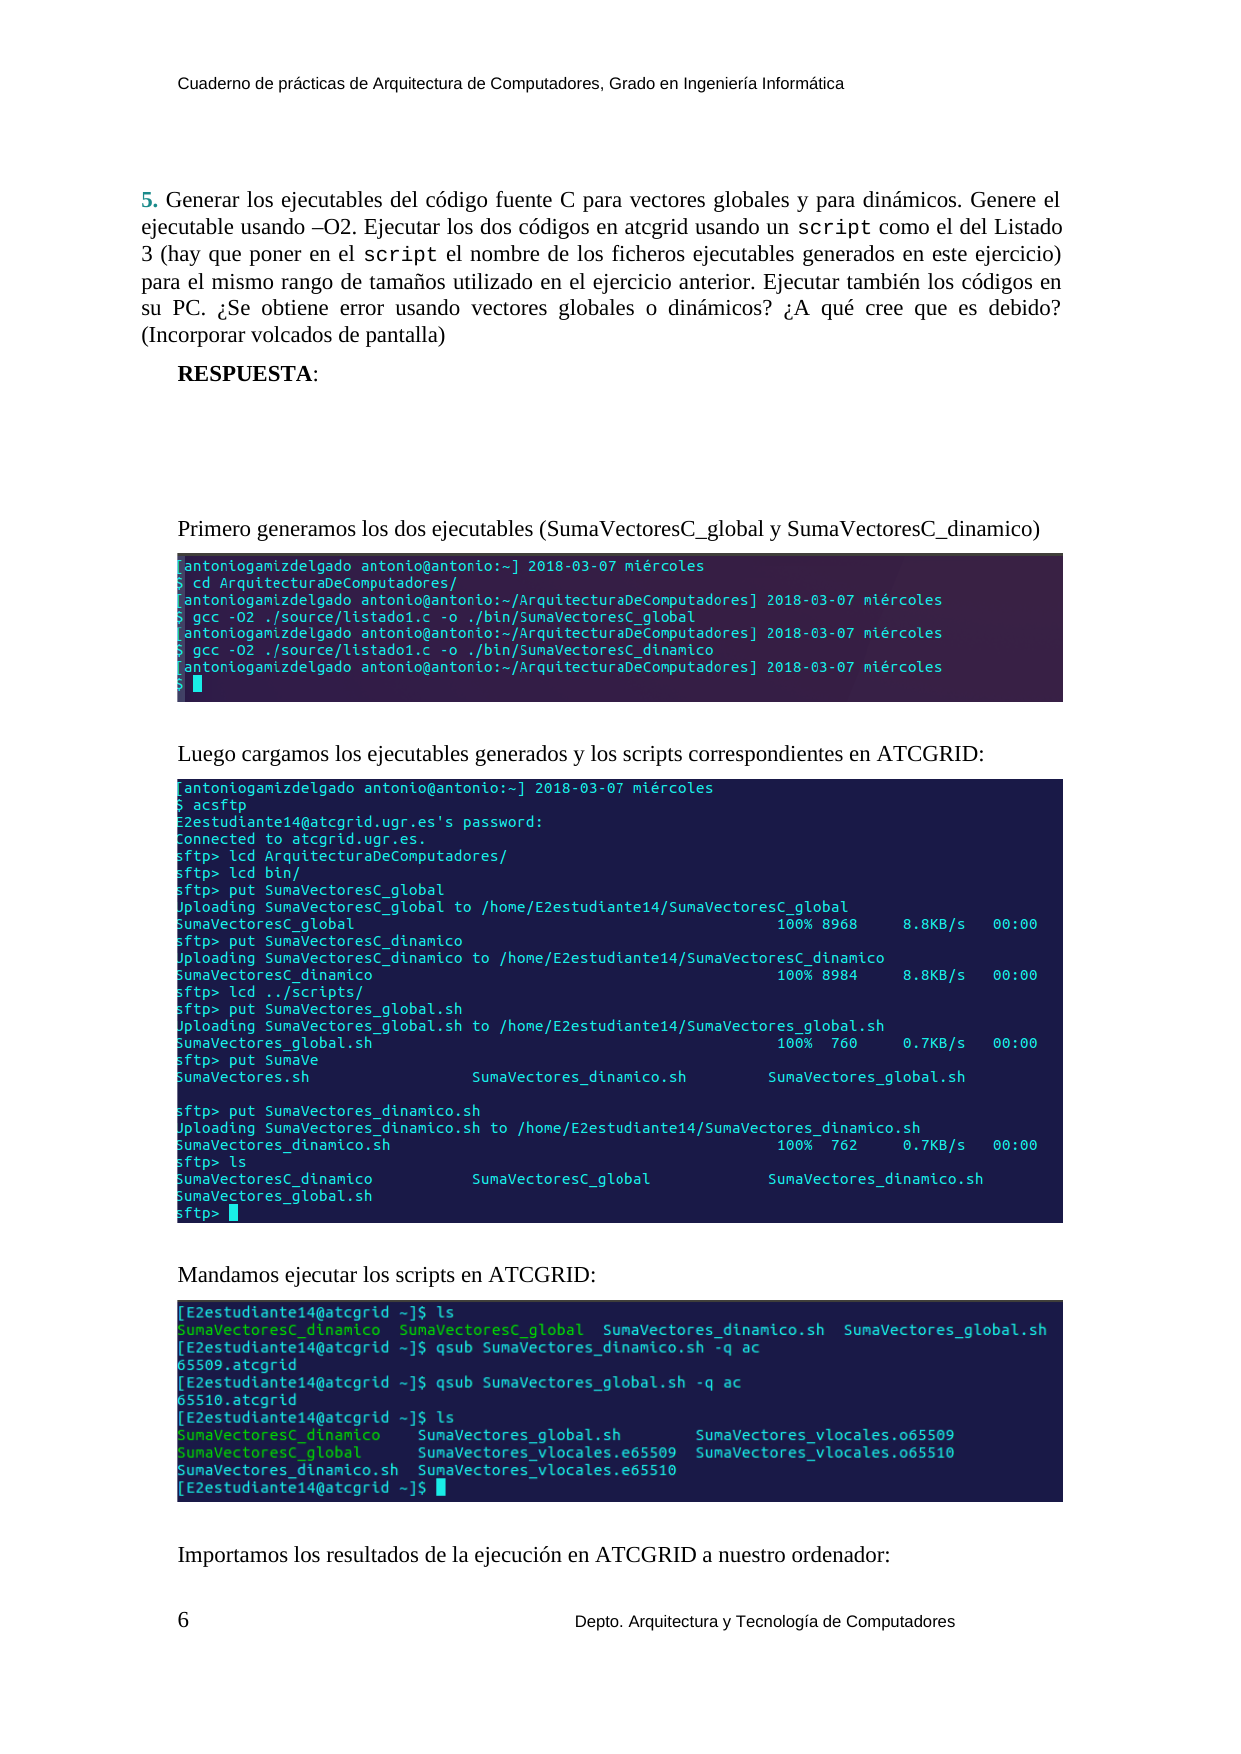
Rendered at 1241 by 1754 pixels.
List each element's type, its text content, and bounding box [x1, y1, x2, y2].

list 5. Generar los ejecutables del código fuente C para vectores globales y para dinámicos. Genere el ejecutable usando –O2. Ejecutar los dos códigos en atcgrid usando un script como el del Listado 3 (hay que poner en el script el nombre de los ficheros ejecutables generados en este ejercicio) para el mismo rango de tamaños utilizado en el ejercicio anterior. Ejecutar también los códigos en su PC. ¿Se obtiene error usando vectores globales o dinámicos? ¿A qué cree que es debido? (Incorporar volcados de pantalla) [103, 187, 1063, 347]
list Primero generamos los dos ejecutables (SumaVectoresC_global y SumaVectoresC_dinamico) [177, 515, 1063, 541]
picture [177, 779, 1063, 1223]
list Mandamos ejecutar los scripts en ATCGRID: [177, 1262, 1063, 1288]
list Luego cargamos los ejecutables generados y los scripts correspondientes en ATCGRID: [177, 741, 1063, 767]
list Importamos los resultados de la ejecución en ATCGRID a nuestro ordenador: [177, 1541, 1063, 1567]
picture [177, 1300, 1063, 1502]
list RESPUESTA: [177, 360, 1063, 386]
picture [177, 553, 1063, 702]
